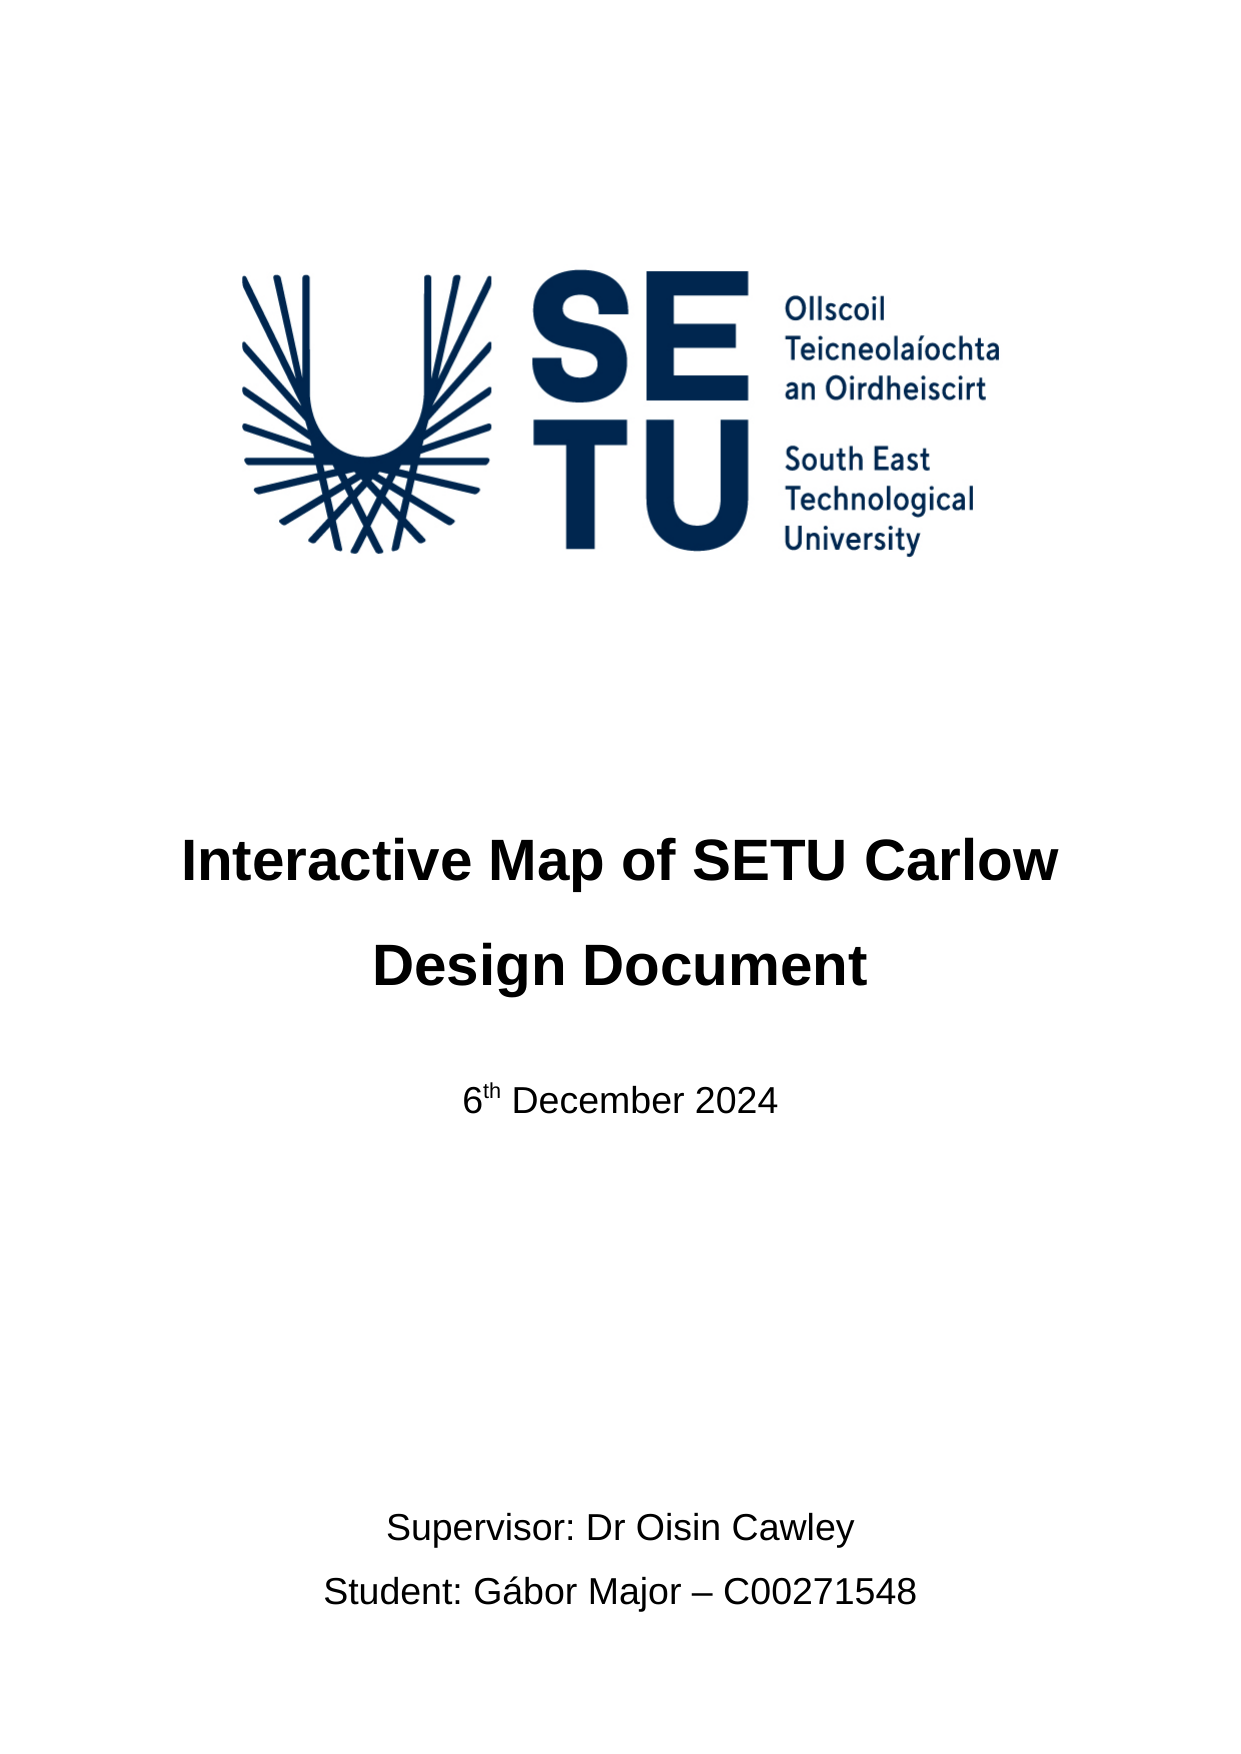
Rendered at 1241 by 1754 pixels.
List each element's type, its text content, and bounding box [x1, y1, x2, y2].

title Design Document [118, 930, 1122, 997]
title Interactive Map of SETU Carlow [118, 826, 1122, 893]
text Student: Gábor Major – C00271548 [118, 1569, 1122, 1612]
text Supervisor: Dr Oisin Cawley [118, 1505, 1122, 1548]
picture [138, 143, 1103, 684]
subtitle 6th December 2024 [118, 1078, 1122, 1121]
